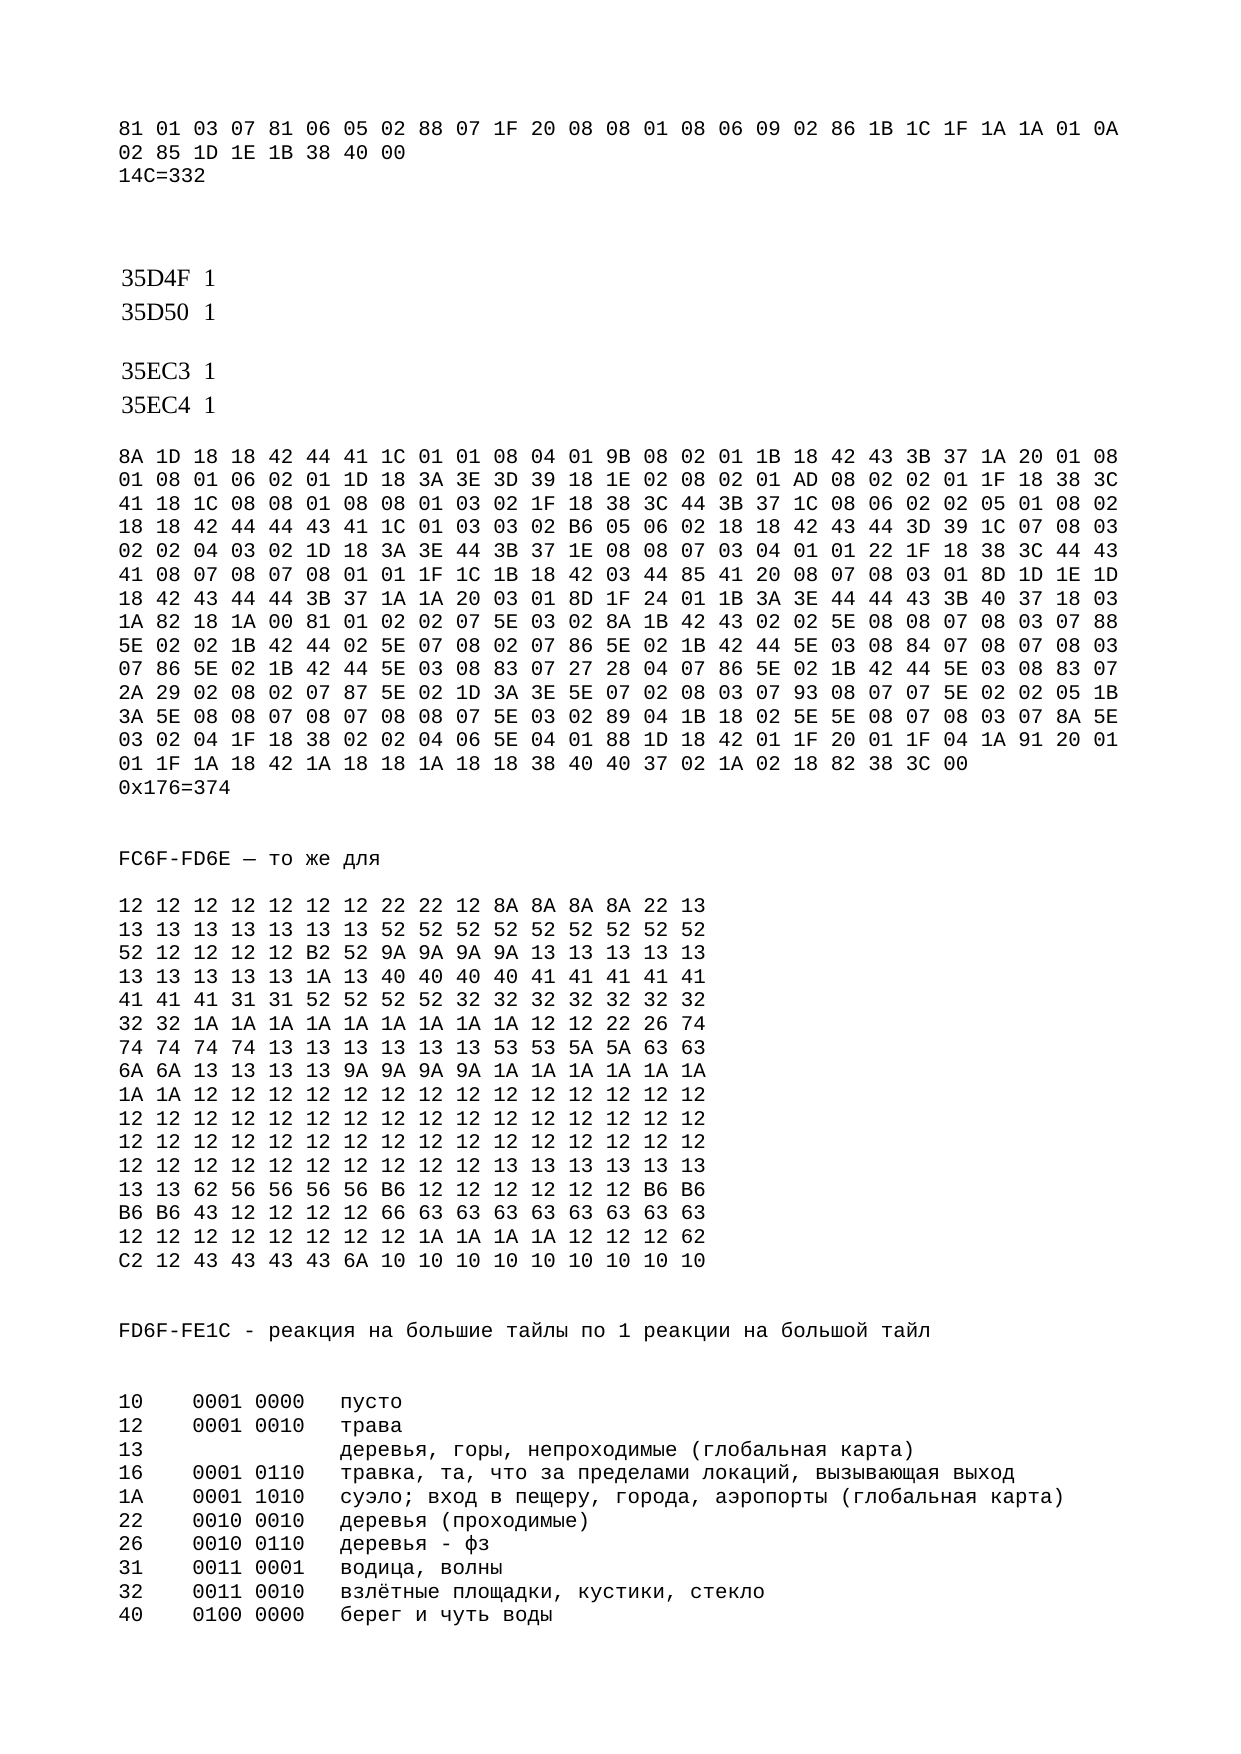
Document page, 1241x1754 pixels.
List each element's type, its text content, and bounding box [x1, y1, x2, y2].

text 12 12 12 12 12 12 12 12 12 12 12 12 12 12 12 12 [118, 1108, 1122, 1131]
table_cell 1 [200, 295, 228, 329]
table_header 35D4F [118, 260, 200, 294]
text 13 13 13 13 13 13 13 52 52 52 52 52 52 52 52 52 [118, 918, 1122, 942]
table_cell 35D50 [118, 295, 200, 329]
text 12 12 12 12 12 12 12 12 1A 1A 1A 1A 12 12 12 62 [118, 1226, 1122, 1249]
text 8A 1D 18 18 42 44 41 1C 01 01 08 04 01 9B 08 02 01 1B 18 42 43 3B 37 1A 20 01 08 01 08 01 06 02 01 1D 18 3A 3E 3D 39 18 1E 02 08 02 01 AD 08 02 02 01 1F 18 38 3C 41 18 1C 08 08 01 08 08 01 03 02 1F 18 38 3C 44 3B 37 1C 08 06 02 02 05 01 08 02 18 18 42 44 44 43 41 1C 01 03 03 02 B6 05 06 02 18 18 42 43 44 3D 39 1C 07 08 03 02 02 04 03 02 1D 18 3A 3E 44 3B 37 1E 08 08 07 03 04 01 01 22 1F 18 38 3C 44 43 41 08 07 08 07 08 01 01 1F 1C 1B 18 42 03 44 85 41 20 08 07 08 03 01 8D 1D 1E 1D 18 42 43 44 44 3B 37 1A 1A 20 03 01 8D 1F 24 01 1B 3A 3E 44 44 43 3B 40 37 18 03 1A 82 18 1A 00 81 01 02 02 07 5E 03 02 8A 1B 42 43 02 02 5E 08 08 07 08 03 07 88 5E 02 02 1B 42 44 02 5E 07 08 02 07 86 5E 02 1B 42 44 5E 03 08 84 07 08 07 08 03 07 86 5E 02 1B 42 44 5E 03 08 83 07 27 28 04 07 86 5E 02 1B 42 44 5E 03 08 83 07 2A 29 02 08 02 07 87 5E 02 1D 3A 3E 5E 07 02 08 03 07 93 08 07 07 5E 02 02 05 1B 3A 5E 08 08 07 08 07 08 08 07 5E 03 02 89 04 1B 18 02 5E 5E 08 07 08 03 07 8A 5E 03 02 04 1F 18 38 02 02 04 06 5E 04 01 88 1D 18 42 01 1F 20 01 1F 04 1A 91 20 01 01 1F 1A 18 42 1A 18 18 1A 18 18 38 40 40 37 02 1A 02 18 82 38 3C 00 [118, 446, 1122, 777]
text C2 12 43 43 43 43 6A 10 10 10 10 10 10 10 10 10 [118, 1249, 1122, 1273]
text FC6F-FD6E — то же для [118, 848, 1122, 871]
text 13 13 62 56 56 56 56 B6 12 12 12 12 12 12 B6 B6 [118, 1179, 1122, 1202]
text 1A 0001 1010 суэло; вход в пещеру, города, аэропорты (глобальная карта) [118, 1486, 1122, 1510]
text 12 12 12 12 12 12 12 12 12 12 12 12 12 12 12 12 [118, 1131, 1122, 1155]
text 13 деревья, горы, непроходимые (глобальная карта) [118, 1439, 1122, 1462]
text 22 0010 0010 деревья (проходимые) [118, 1510, 1122, 1533]
text 32 32 1A 1A 1A 1A 1A 1A 1A 1A 1A 12 12 22 26 74 [118, 1013, 1122, 1037]
text 40 0100 0000 берег и чуть воды [118, 1604, 1122, 1628]
text 41 41 41 31 31 52 52 52 52 32 32 32 32 32 32 32 [118, 989, 1122, 1013]
table_cell 35EC4 [118, 388, 200, 422]
table_cell 1 [200, 388, 228, 422]
text 10 0001 0000 пусто [118, 1391, 1122, 1415]
text 1A 1A 12 12 12 12 12 12 12 12 12 12 12 12 12 12 [118, 1084, 1122, 1108]
text 12 0001 0010 трава [118, 1415, 1122, 1439]
text 26 0010 0110 деревья - фз [118, 1533, 1122, 1557]
text FD6F-FE1C - реакция на большие тайлы по 1 реакции на большой тайл [118, 1321, 1122, 1344]
text 81 01 03 07 81 06 05 02 88 07 1F 20 08 08 01 08 06 09 02 86 1B 1C 1F 1A 1A 01 0A 02 85 1D 1E 1B 38 40 00 [118, 118, 1122, 165]
text 12 12 12 12 12 12 12 12 12 12 13 13 13 13 13 13 [118, 1155, 1122, 1179]
text 12 12 12 12 12 12 12 22 22 12 8A 8A 8A 8A 22 13 [118, 895, 1122, 918]
text 16 0001 0110 травка, та, что за пределами локаций, вызывающая выход [118, 1462, 1122, 1486]
text 6A 6A 13 13 13 13 9A 9A 9A 9A 1A 1A 1A 1A 1A 1A [118, 1060, 1122, 1084]
text 32 0011 0010 взлётные площадки, кустики, стекло [118, 1581, 1122, 1604]
table_header 1 [200, 353, 228, 387]
text 52 12 12 12 12 B2 52 9A 9A 9A 9A 13 13 13 13 13 [118, 942, 1122, 966]
table_header 1 [200, 260, 228, 294]
text 31 0011 0001 водица, волны [118, 1557, 1122, 1581]
text 0x176=374 [118, 777, 1122, 800]
text 13 13 13 13 13 1A 13 40 40 40 40 41 41 41 41 41 [118, 966, 1122, 989]
text B6 B6 43 12 12 12 12 66 63 63 63 63 63 63 63 63 [118, 1202, 1122, 1226]
text 74 74 74 74 13 13 13 13 13 13 53 53 5A 5A 63 63 [118, 1037, 1122, 1060]
text 14C=332 [118, 165, 1122, 189]
table_header 35EC3 [118, 353, 200, 387]
